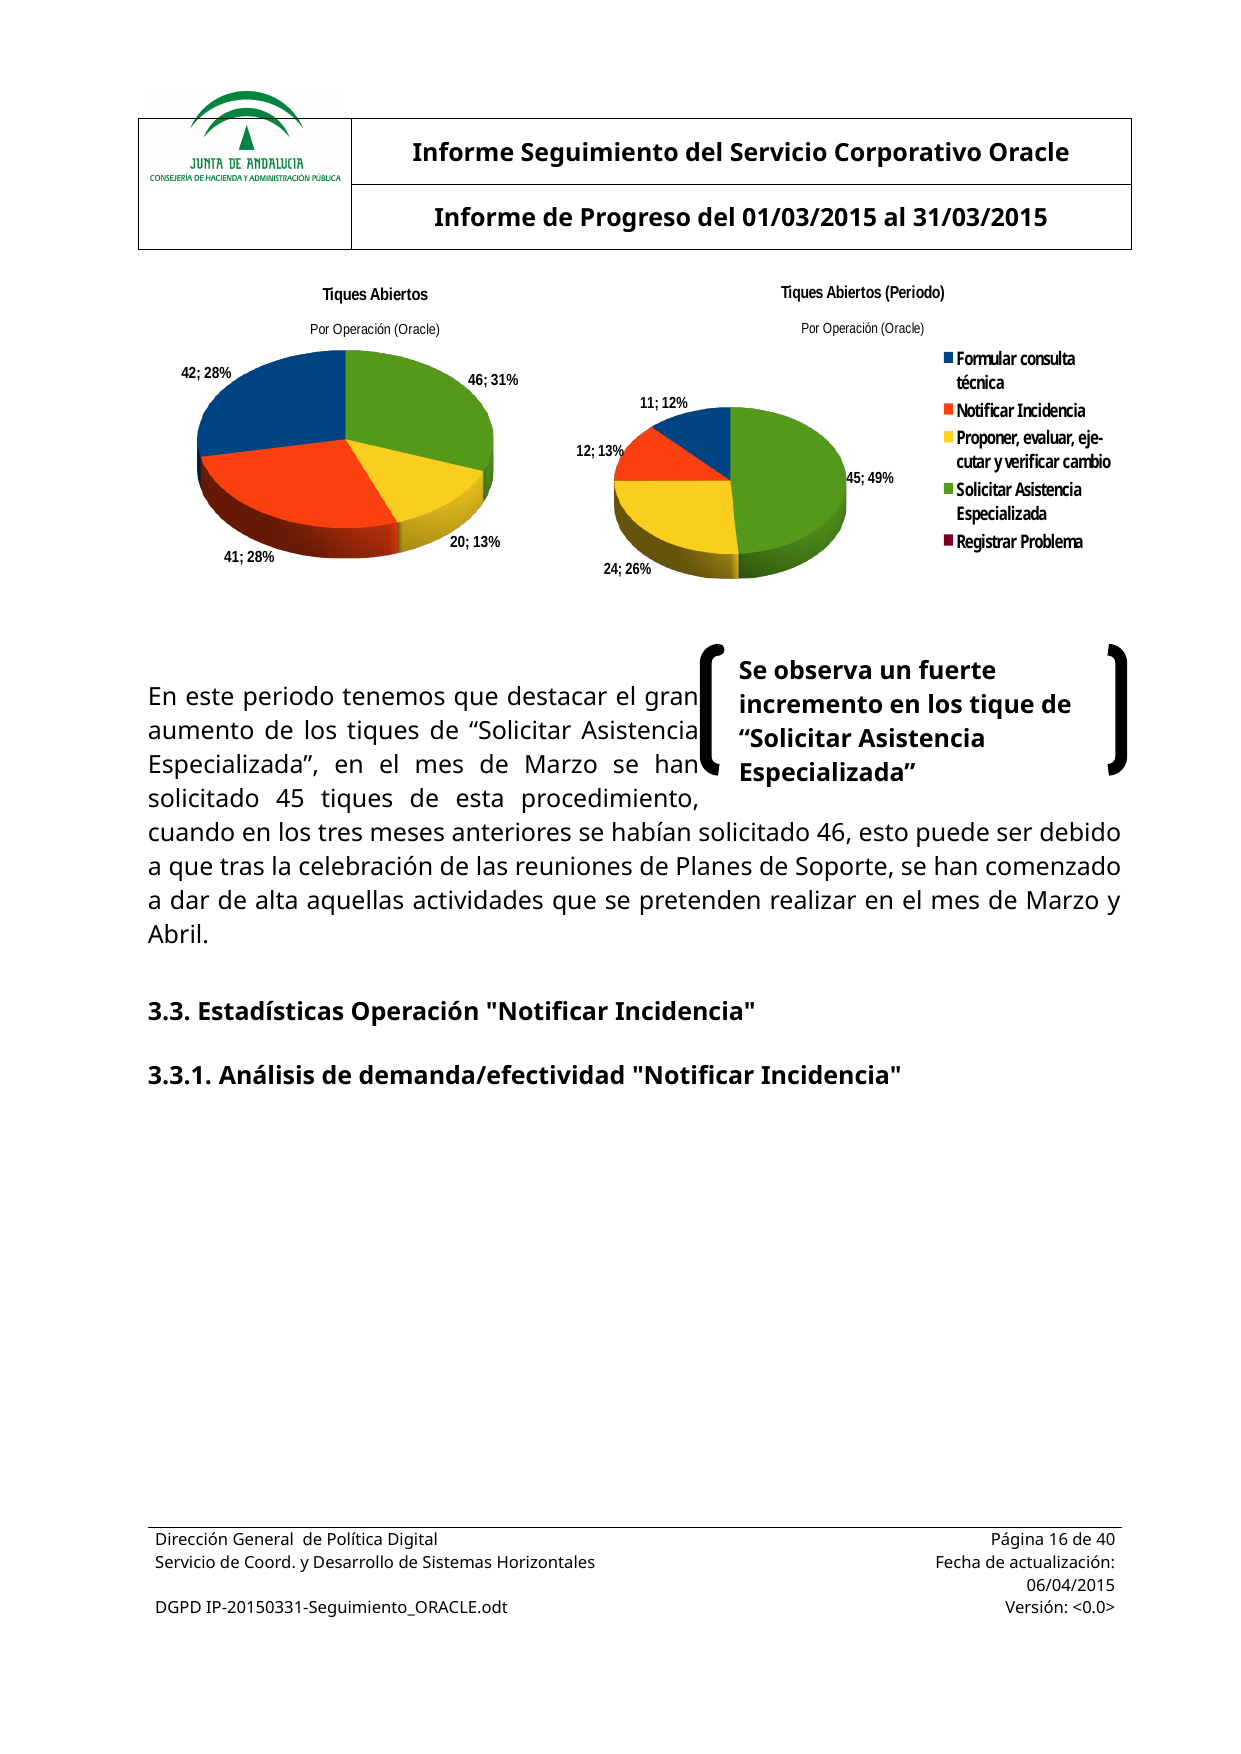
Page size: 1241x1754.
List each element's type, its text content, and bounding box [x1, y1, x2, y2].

subtitle Análisis de demanda/efectividad "Notificar Incidencia" [148, 1058, 1122, 1092]
picture [712, 656, 719, 763]
picture [149, 119, 342, 182]
text En este periodo tenemos que destacar el gran aumento de los tiques de “Solicitar Asistencia Especializada”, en el mes de Marzo se han solicitado 45 tiques de esta procedimiento, cuando en los tres meses anteriores se habían solicitado 46, esto puede ser debido a que tras la celebración de las reuniones de Planes de Soporte, se han comenzado a dar de alta aquellas actividades que se pretenden realizar en el mes de Marzo y Abril. [148, 678, 1122, 951]
subtitle Estadísticas Operación "Notificar Incidencia" [148, 993, 1122, 1027]
picture [1108, 656, 1115, 763]
picture [149, 89, 342, 118]
